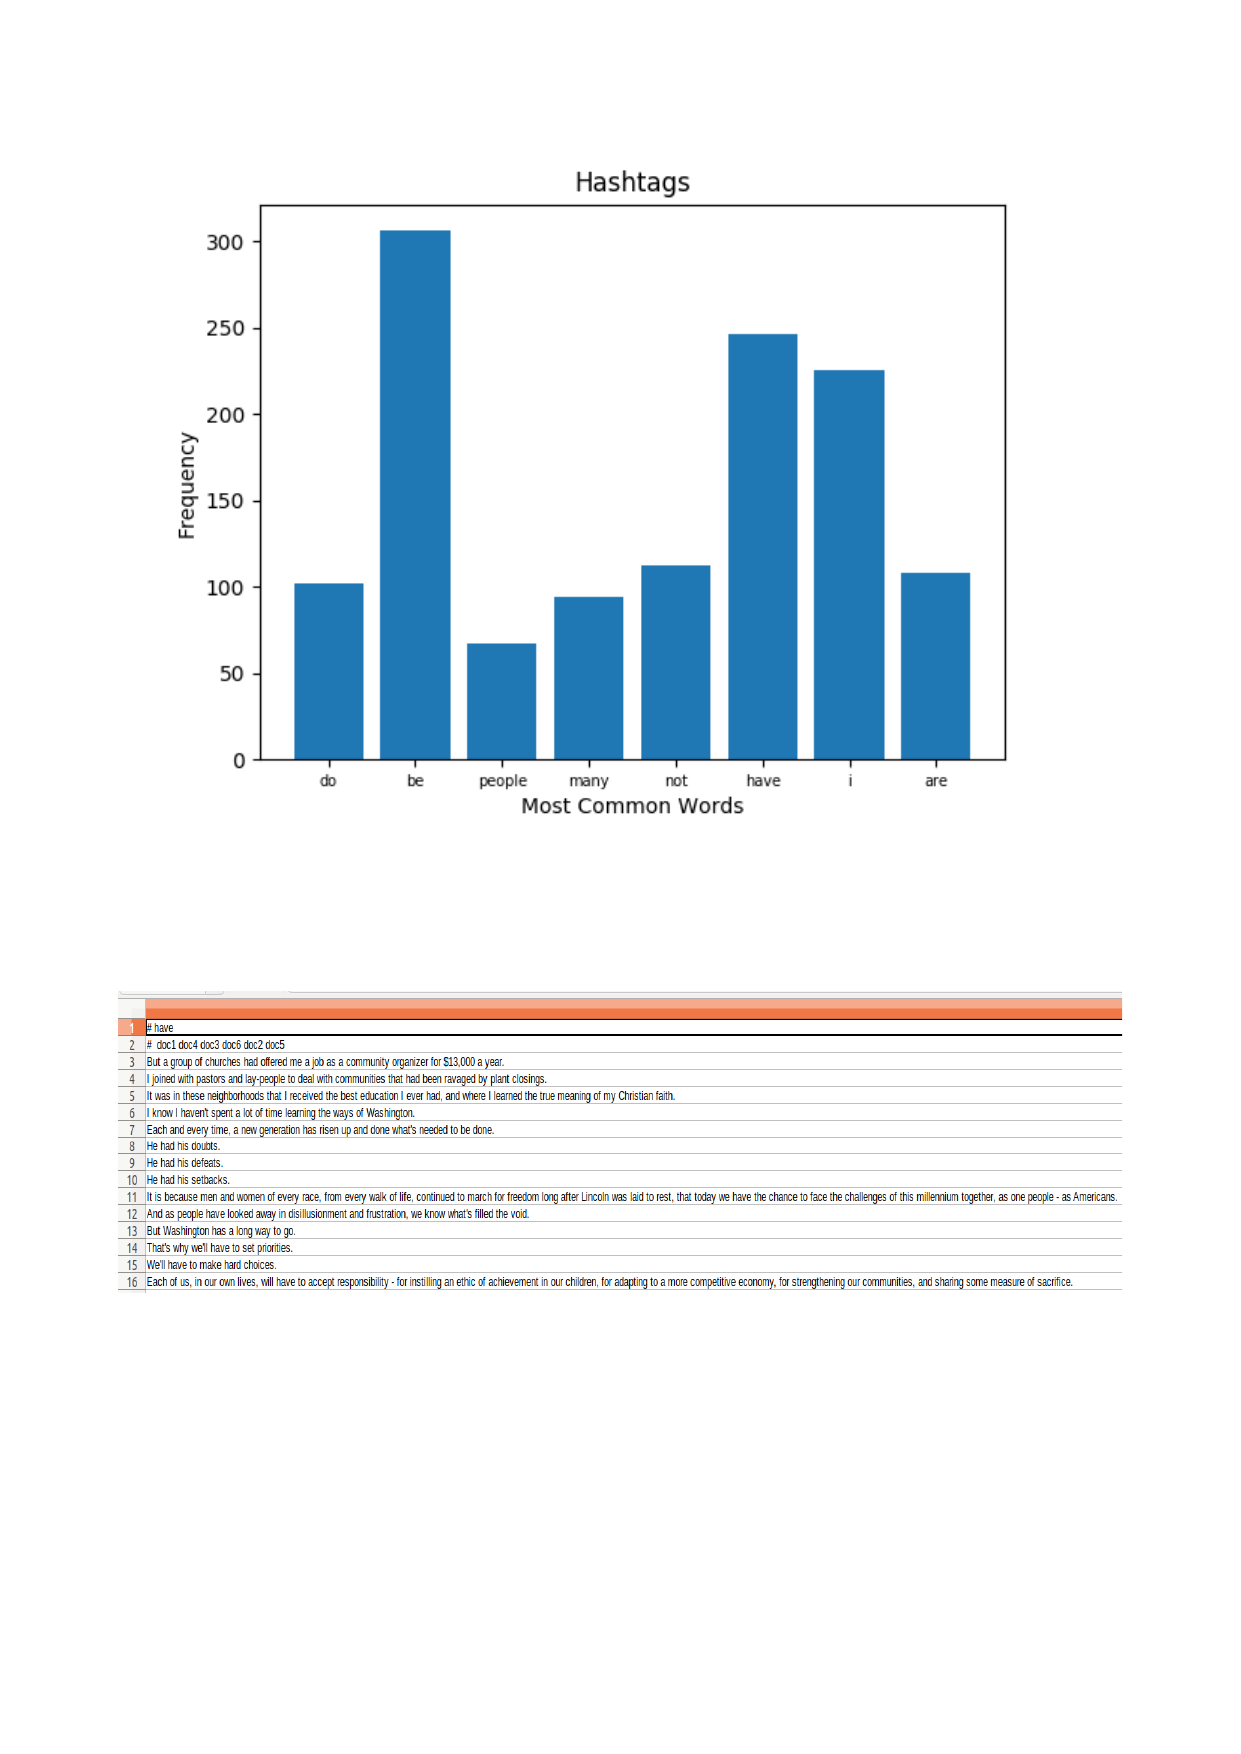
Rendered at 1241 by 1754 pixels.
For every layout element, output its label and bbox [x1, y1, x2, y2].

picture [140, 118, 1100, 839]
picture [118, 991, 1123, 1293]
